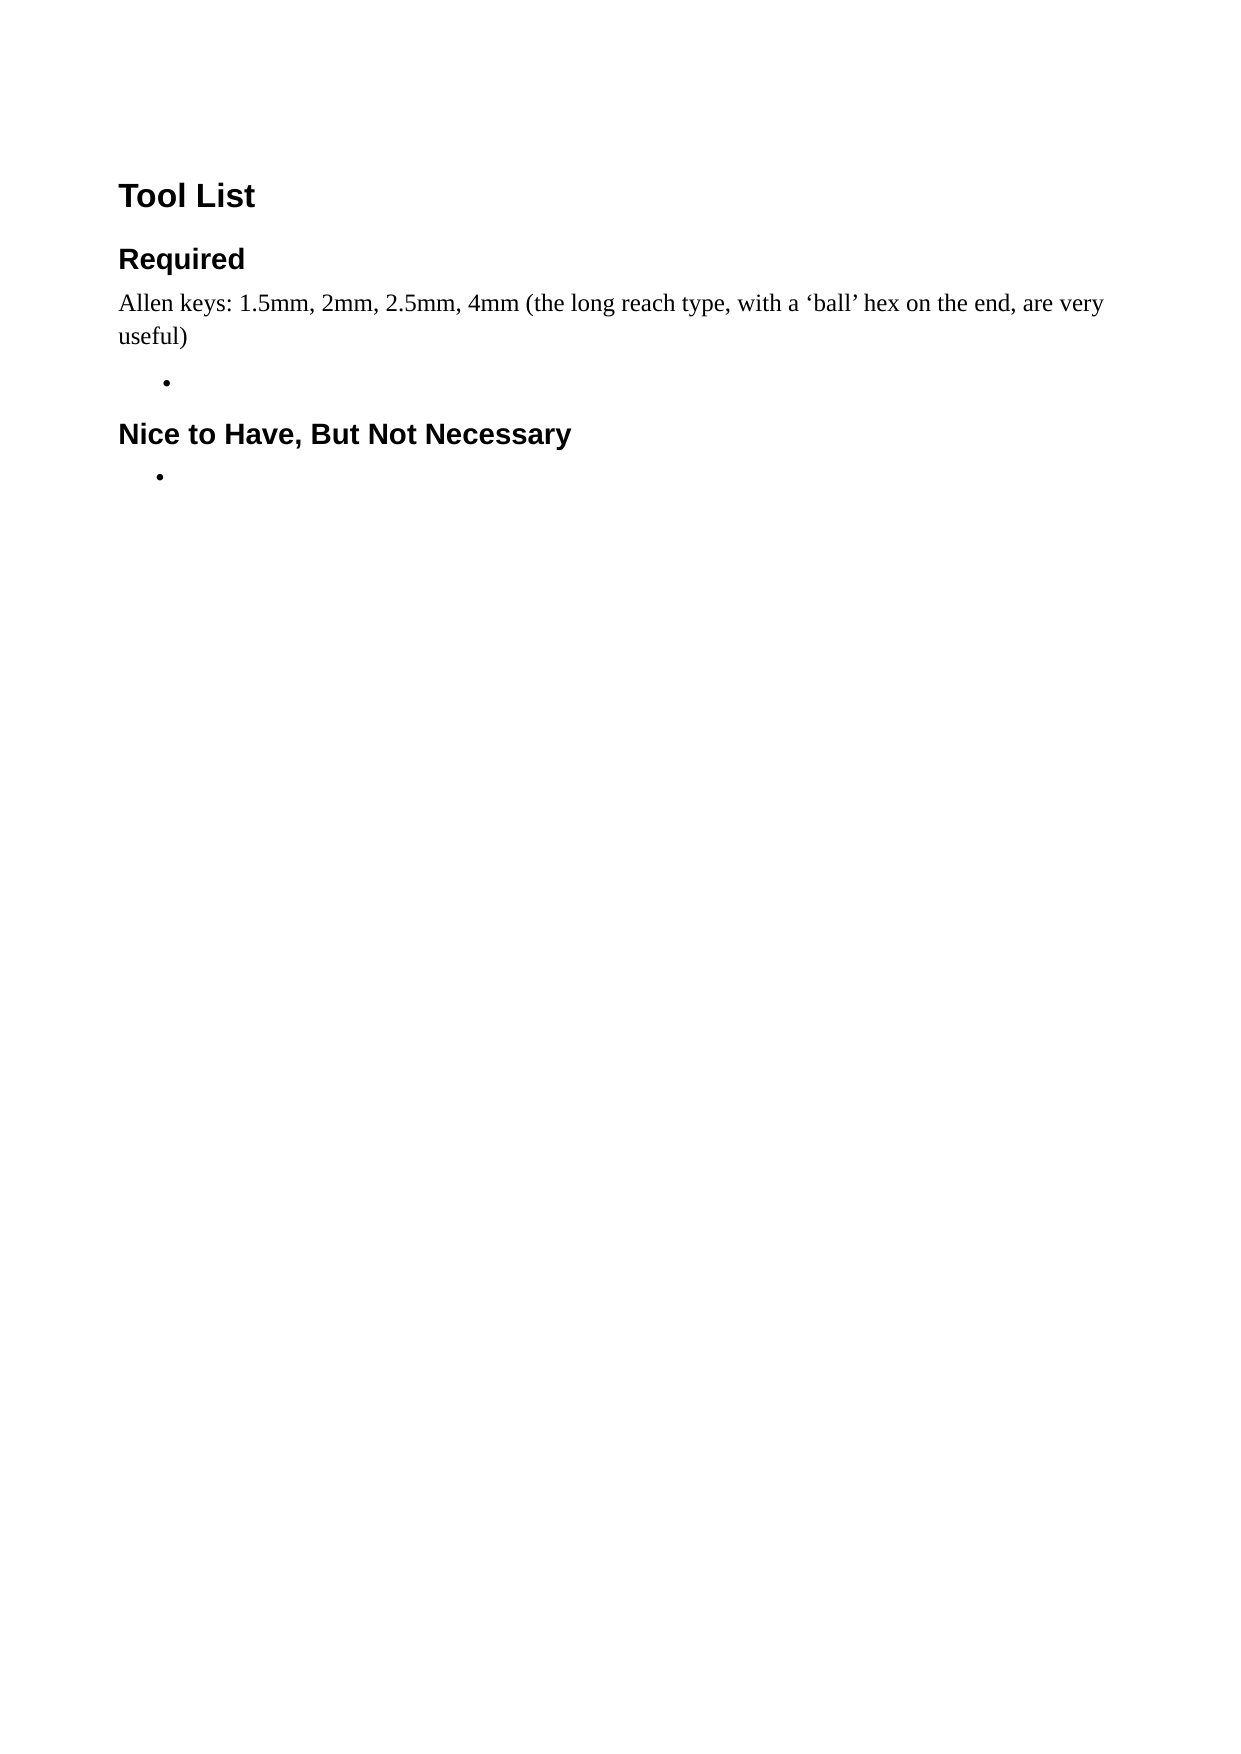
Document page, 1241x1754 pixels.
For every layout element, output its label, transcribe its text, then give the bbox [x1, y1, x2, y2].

subtitle Tool List [118, 176, 1122, 215]
subtitle Nice to Have, But Not Necessary [118, 417, 1122, 450]
text Allen keys: 1.5mm, 2mm, 2.5mm, 4mm (the long reach type, with a ‘ball’ hex on the end, are very useful) [118, 288, 1122, 350]
subtitle Required [118, 242, 1122, 276]
